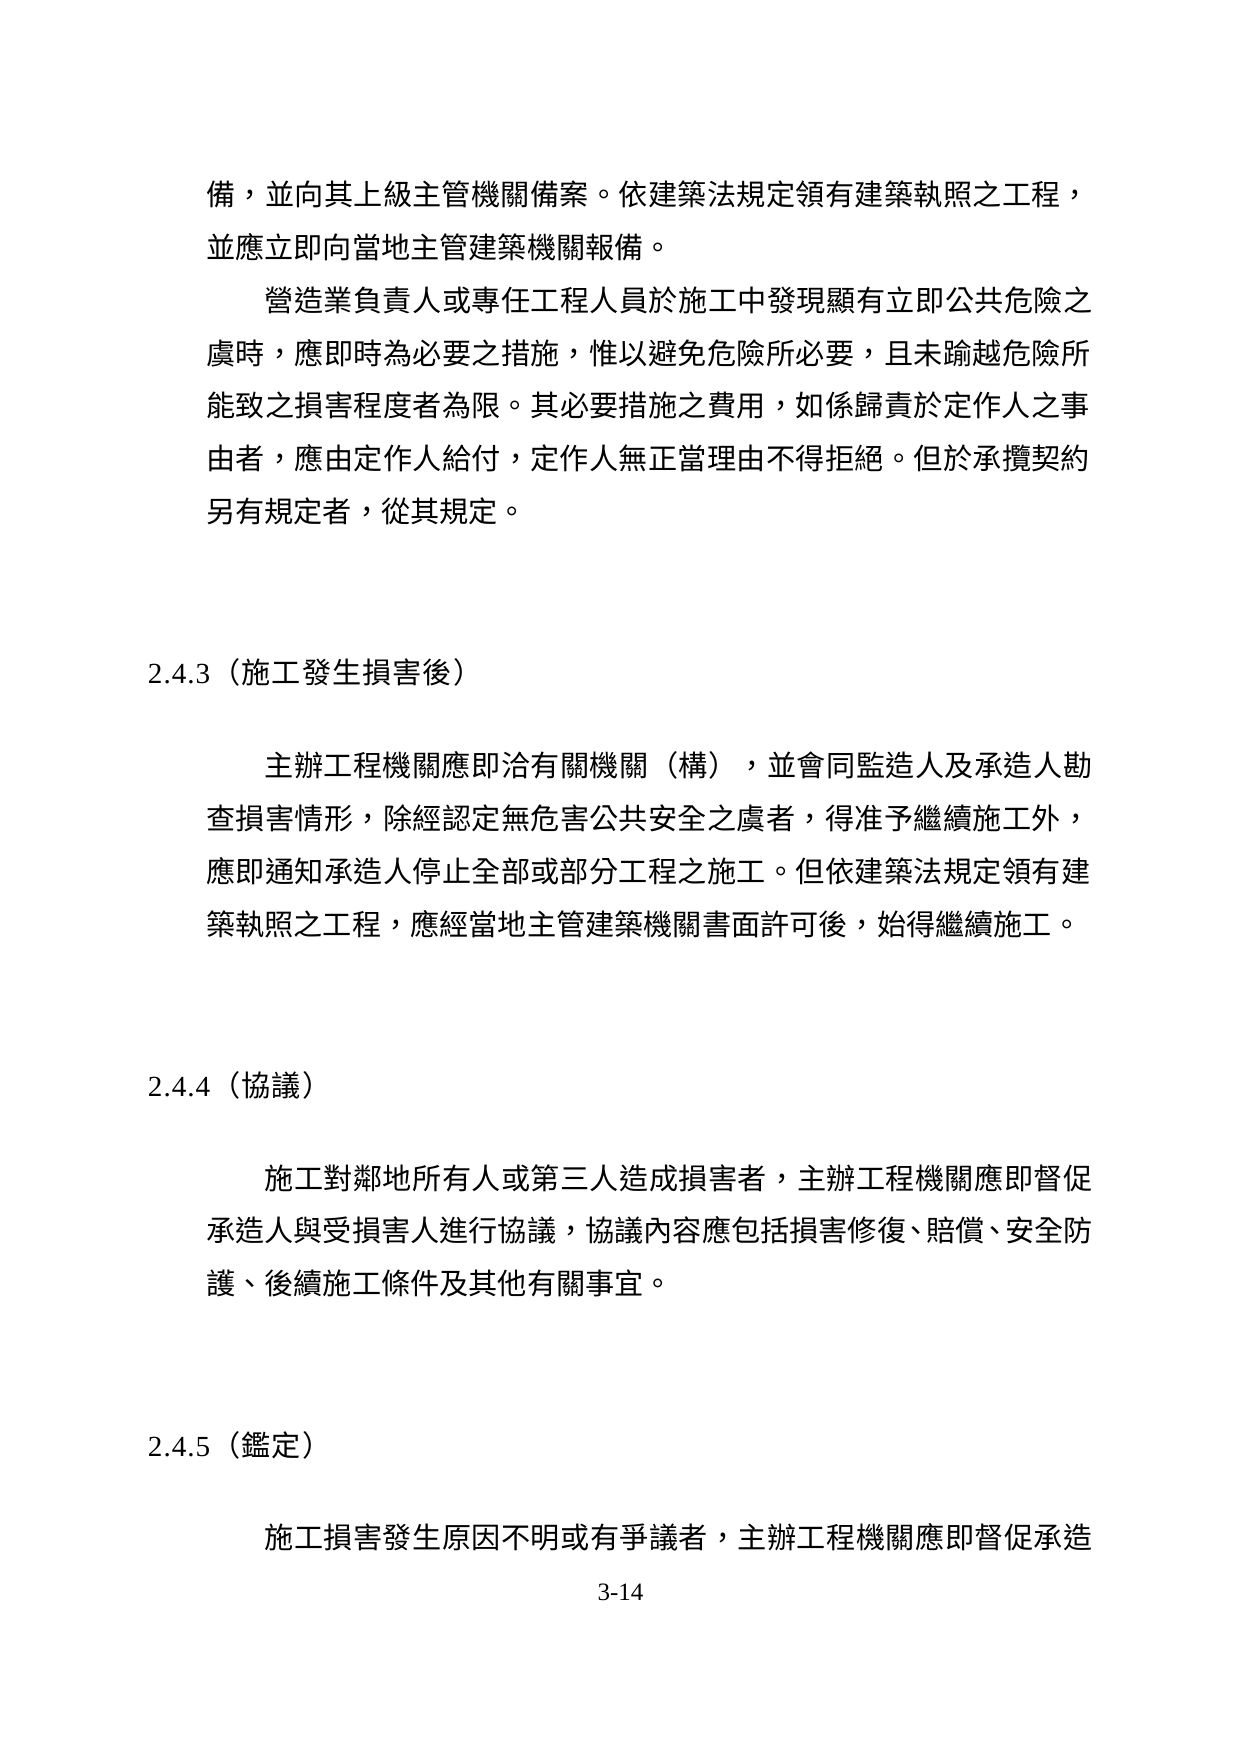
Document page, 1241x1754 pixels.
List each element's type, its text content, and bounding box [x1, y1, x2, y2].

subtitle 2.4.4（協議） [148, 1063, 1092, 1105]
subtitle 2.4.3（施工發生損害後） [148, 650, 1092, 692]
text 營造業負責人或專任工程人員於施工中發現顯有立即公共危險之虞時，應即時為必要之措施，惟以避免危險所必要，且未踰越危險所能致之損害程度者為限。其必要措施之費用，如係歸責於定作人之事由者，應由定作人給付，定作人無正當理由不得拒絕。但於承攬契約另有規定者，從其規定。 [206, 277, 1092, 531]
text 主辦工程機關應即洽有關機關（構），並會同監造人及承造人勘查損害情形，除經認定無危害公共安全之虞者，得准予繼續施工外，應即通知承造人停止全部或部分工程之施工。但依建築法規定領有建築執照之工程，應經當地主管建築機關書面許可後，始得繼續施工。 [206, 743, 1092, 943]
subtitle 2.4.5（鑑定） [148, 1422, 1092, 1464]
text 施工對鄰地所有人或第三人造成損害者，主辦工程機關應即督促承造人與受損害人進行協議，協議內容應包括損害修復、賠償、安全防護、後續施工條件及其他有關事宜。 [206, 1155, 1092, 1303]
text 施工損害發生原因不明或有爭議者，主辦工程機關應即督促承造 [206, 1515, 1092, 1557]
text 備，並向其上級主管機關備案。依建築法規定領有建築執照之工程，並應立即向當地主管建築機關報備。 [206, 172, 1092, 267]
